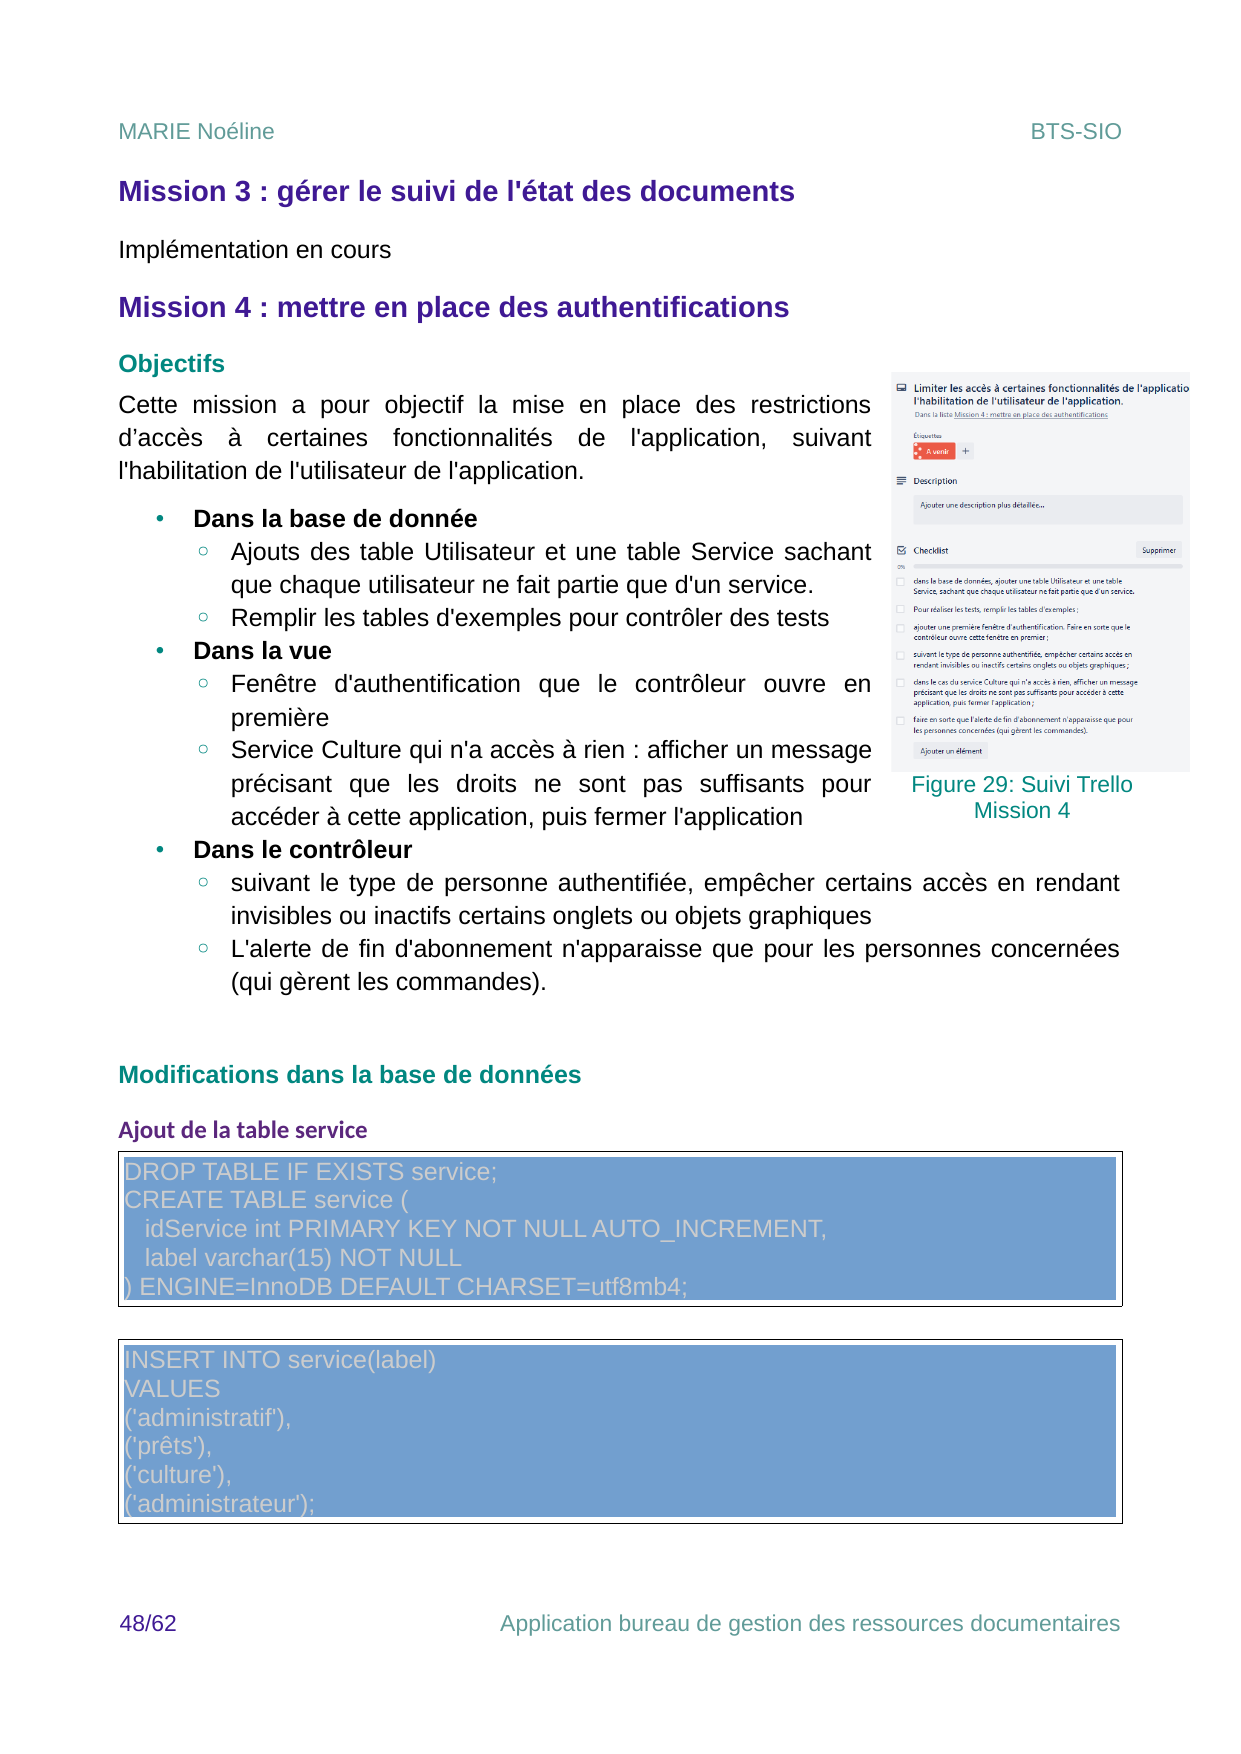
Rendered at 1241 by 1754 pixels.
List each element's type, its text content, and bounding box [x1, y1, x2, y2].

list Remplir les tables d'exemples pour contrôler des tests [193, 603, 873, 632]
list Dans la base de donnée [156, 504, 873, 533]
list suivant le type de personne authentifiée, empêcher certains accès en rendant invisibles ou inactifs certains onglets ou objets graphiques [193, 868, 1122, 930]
subtitle Mission 4 : mettre en place des authentifications [118, 290, 1122, 324]
list Fenêtre d'authentification que le contrôleur ouvre en première [193, 669, 873, 731]
subtitle Mission 3 : gérer le suivi de l'état des documents [118, 174, 1122, 207]
list Dans la vue [156, 636, 873, 665]
picture [891, 372, 1190, 772]
text [873, 824, 1171, 850]
text Cette mission a pour objectif la mise en place des restrictions d’accès à certaines fonctionnalités de l'application, suivant l'habilitation de l'utilisateur de l'application. [118, 380, 891, 485]
subtitle Objectifs [118, 349, 1122, 378]
table_header DROP TABLE IF EXISTS service; CREATE TABLE service ( idService int PRIMARY KEY NOT NULL AUTO_INCREMENT, label varchar(15) NOT NULL ) ENGINE=InnoDB DEFAULT CHARSET=utf8mb4; [119, 1152, 1122, 1306]
table_header INSERT INTO service(label) VALUES ('administratif'), ('prêts'), ('culture'), ('administrateur'); [119, 1340, 1122, 1523]
list Ajouts des table Utilisateur et une table Service sachant que chaque utilisateur ne fait partie que d'un service. [193, 537, 873, 599]
list Dans le contrôleur [156, 835, 1122, 863]
subtitle Implémentation en cours [118, 234, 1122, 263]
subtitle Modifications dans la base de données [118, 1060, 1122, 1089]
text Figure 29: Suivi Trello Mission 4 [873, 393, 1171, 824]
list Service Culture qui n'a accès à rien : afficher un message précisant que les droits ne sont pas suffisants pour accéder à cette application, puis fermer l'application [193, 736, 873, 830]
subtitle Ajout de la table service [118, 1114, 1122, 1144]
list L'alerte de fin d'abonnement n'apparaisse que pour les personnes concernées (qui gèrent les commandes). [193, 934, 1122, 996]
